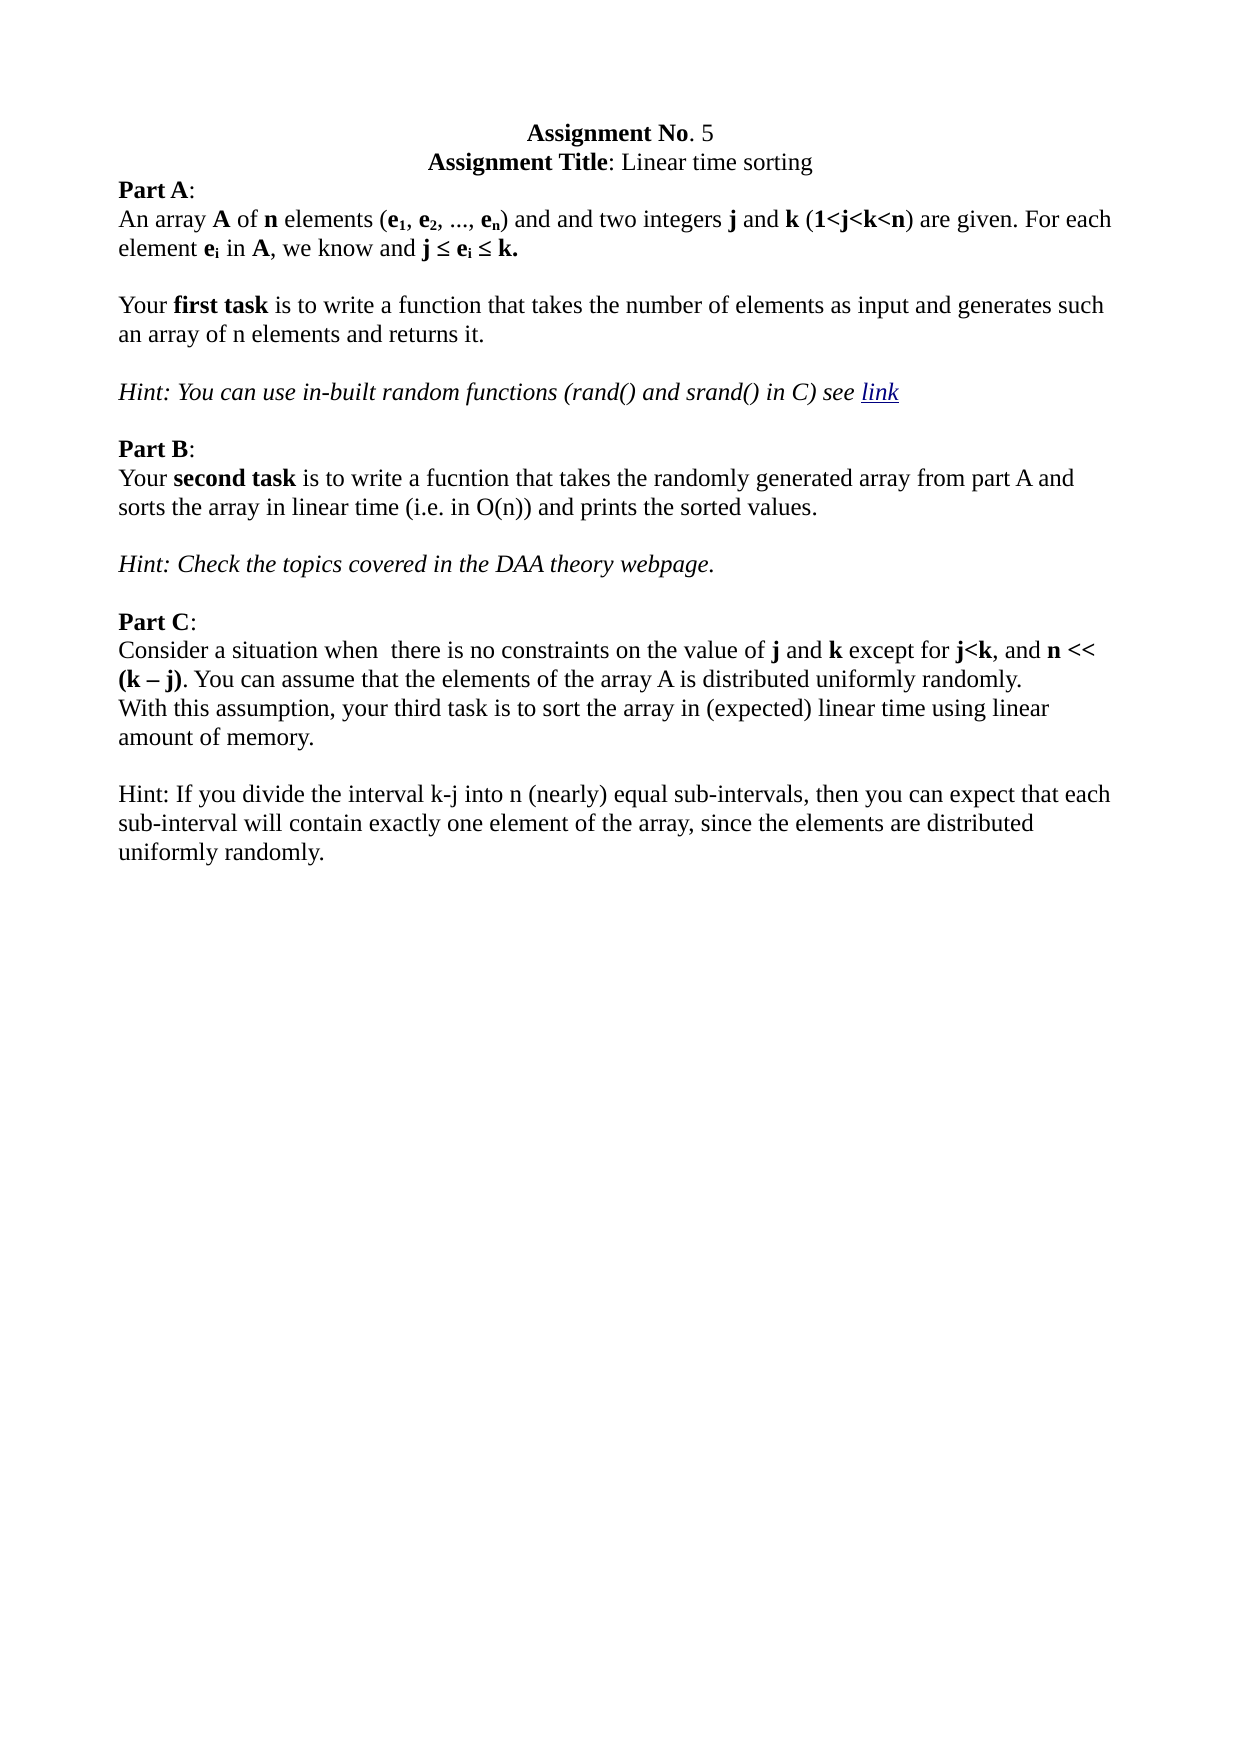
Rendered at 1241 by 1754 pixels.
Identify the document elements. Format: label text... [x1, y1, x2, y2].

text Part B: [118, 434, 1122, 463]
text Hint: Check the topics covered in the DAA theory webpage. [118, 549, 1122, 578]
text An array A of n elements (e1, e2, ..., en) and and two integers j and k (1<j<k<n) are given. For each element ei in A, we know and j ≤ ei ≤ k. [118, 204, 1122, 262]
text Consider a situation when there is no constraints on the value of j and k except for j<k, and n << (k – j). You can assume that the elements of the array A is distributed uniformly randomly. [118, 636, 1122, 693]
text Your second task is to write a fucntion that takes the randomly generated array from part A and sorts the array in linear time (i.e. in O(n)) and prints the sorted values. [118, 463, 1122, 521]
text Hint: If you divide the interval k-j into n (nearly) equal sub-intervals, then you can expect that each sub-interval will contain exactly one element of the array, since the elements are distributed uniformly randomly. [118, 779, 1122, 866]
text Hint: You can use in-built random functions (rand() and srand() in C) see link [118, 377, 1122, 406]
text Part A: [118, 176, 1122, 204]
text With this assumption, your third task is to sort the array in (expected) linear time using linear amount of memory. [118, 693, 1122, 751]
text Assignment Title: Linear time sorting [118, 147, 1122, 176]
text Part C: [118, 607, 1122, 636]
text Your first task is to write a function that takes the number of elements as input and generates such an array of n elements and returns it. [118, 291, 1122, 348]
text Assignment No. 5 [118, 118, 1122, 147]
